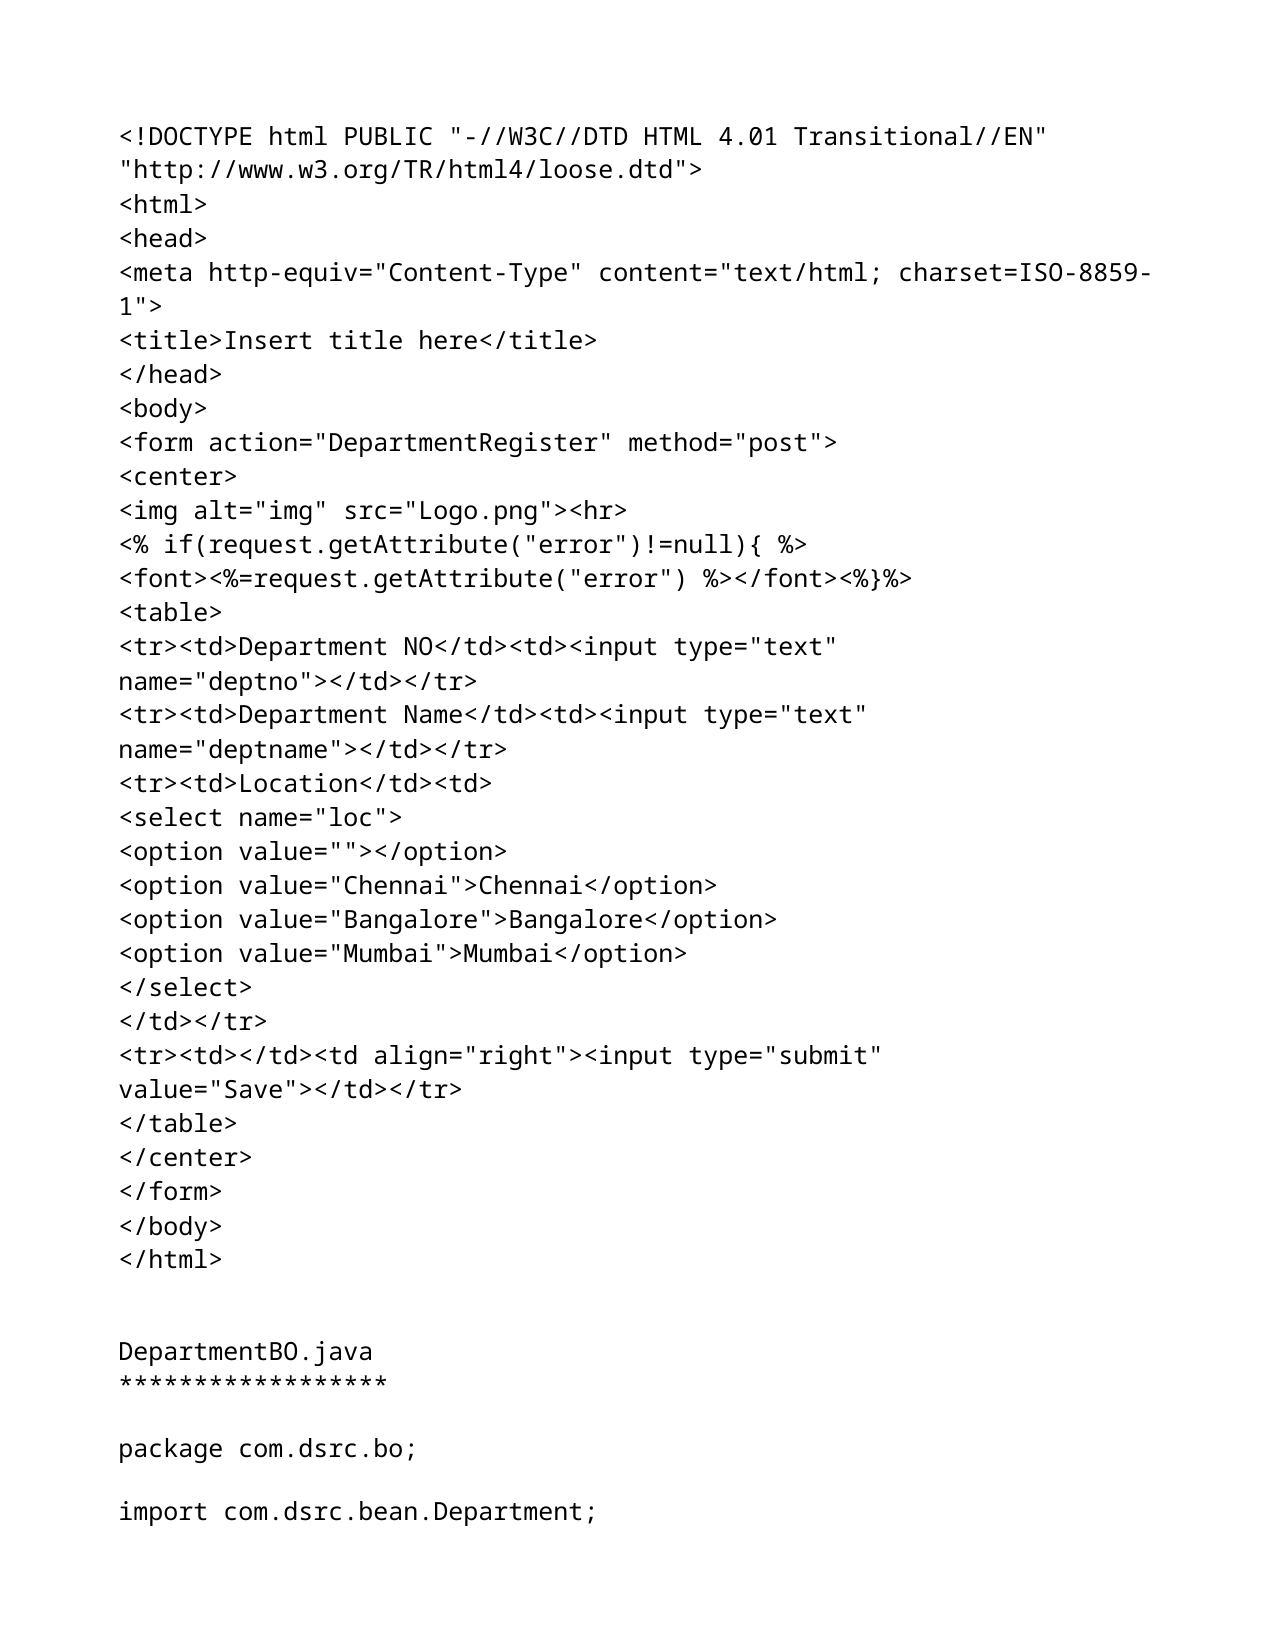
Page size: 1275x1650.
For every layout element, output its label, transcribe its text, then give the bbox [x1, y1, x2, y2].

text import com.dsrc.bean.Department; [118, 1493, 1157, 1527]
text <center> [118, 459, 1157, 493]
text <head> [118, 220, 1157, 254]
text <tr><td>Department Name</td><td><input type="text" name="deptname"></td></tr> [118, 697, 1157, 765]
text </table> [118, 1106, 1157, 1140]
text <option value="Mumbai">Mumbai</option> [118, 936, 1157, 970]
text </select> [118, 970, 1157, 1004]
text package com.dsrc.bo; [118, 1431, 1157, 1465]
text <option value="Bangalore">Bangalore</option> [118, 902, 1157, 936]
text <!DOCTYPE html PUBLIC "-//W3C//DTD HTML 4.01 Transitional//EN" "http://www.w3.org/TR/html4/loose.dtd"> [118, 118, 1157, 186]
text <tr><td>Location</td><td> [118, 765, 1157, 799]
text <form action="DepartmentRegister" method="post"> [118, 425, 1157, 459]
text </td></tr> [118, 1004, 1157, 1038]
text </html> [118, 1242, 1157, 1276]
text <option value=""></option> [118, 833, 1157, 867]
text <tr><td>Department NO</td><td><input type="text" name="deptno"></td></tr> [118, 629, 1157, 697]
text <select name="loc"> [118, 799, 1157, 833]
text DepartmentBO.java [118, 1334, 1157, 1368]
text </body> [118, 1208, 1157, 1242]
text <font><%=request.getAttribute("error") %></font><%}%> [118, 561, 1157, 595]
text <% if(request.getAttribute("error")!=null){ %> [118, 527, 1157, 561]
text <option value="Chennai">Chennai</option> [118, 867, 1157, 902]
text <tr><td></td><td align="right"><input type="submit" value="Save"></td></tr> [118, 1038, 1157, 1106]
text </form> [118, 1174, 1157, 1208]
text </center> [118, 1140, 1157, 1174]
text <body> [118, 391, 1157, 425]
text <img alt="img" src="Logo.png"><hr> [118, 493, 1157, 527]
text <table> [118, 595, 1157, 629]
text <html> [118, 186, 1157, 220]
text <meta http-equiv="Content-Type" content="text/html; charset=ISO-8859-1"> [118, 254, 1157, 322]
text ****************** [118, 1368, 1157, 1402]
text </head> [118, 357, 1157, 391]
text <title>Insert title here</title> [118, 322, 1157, 357]
